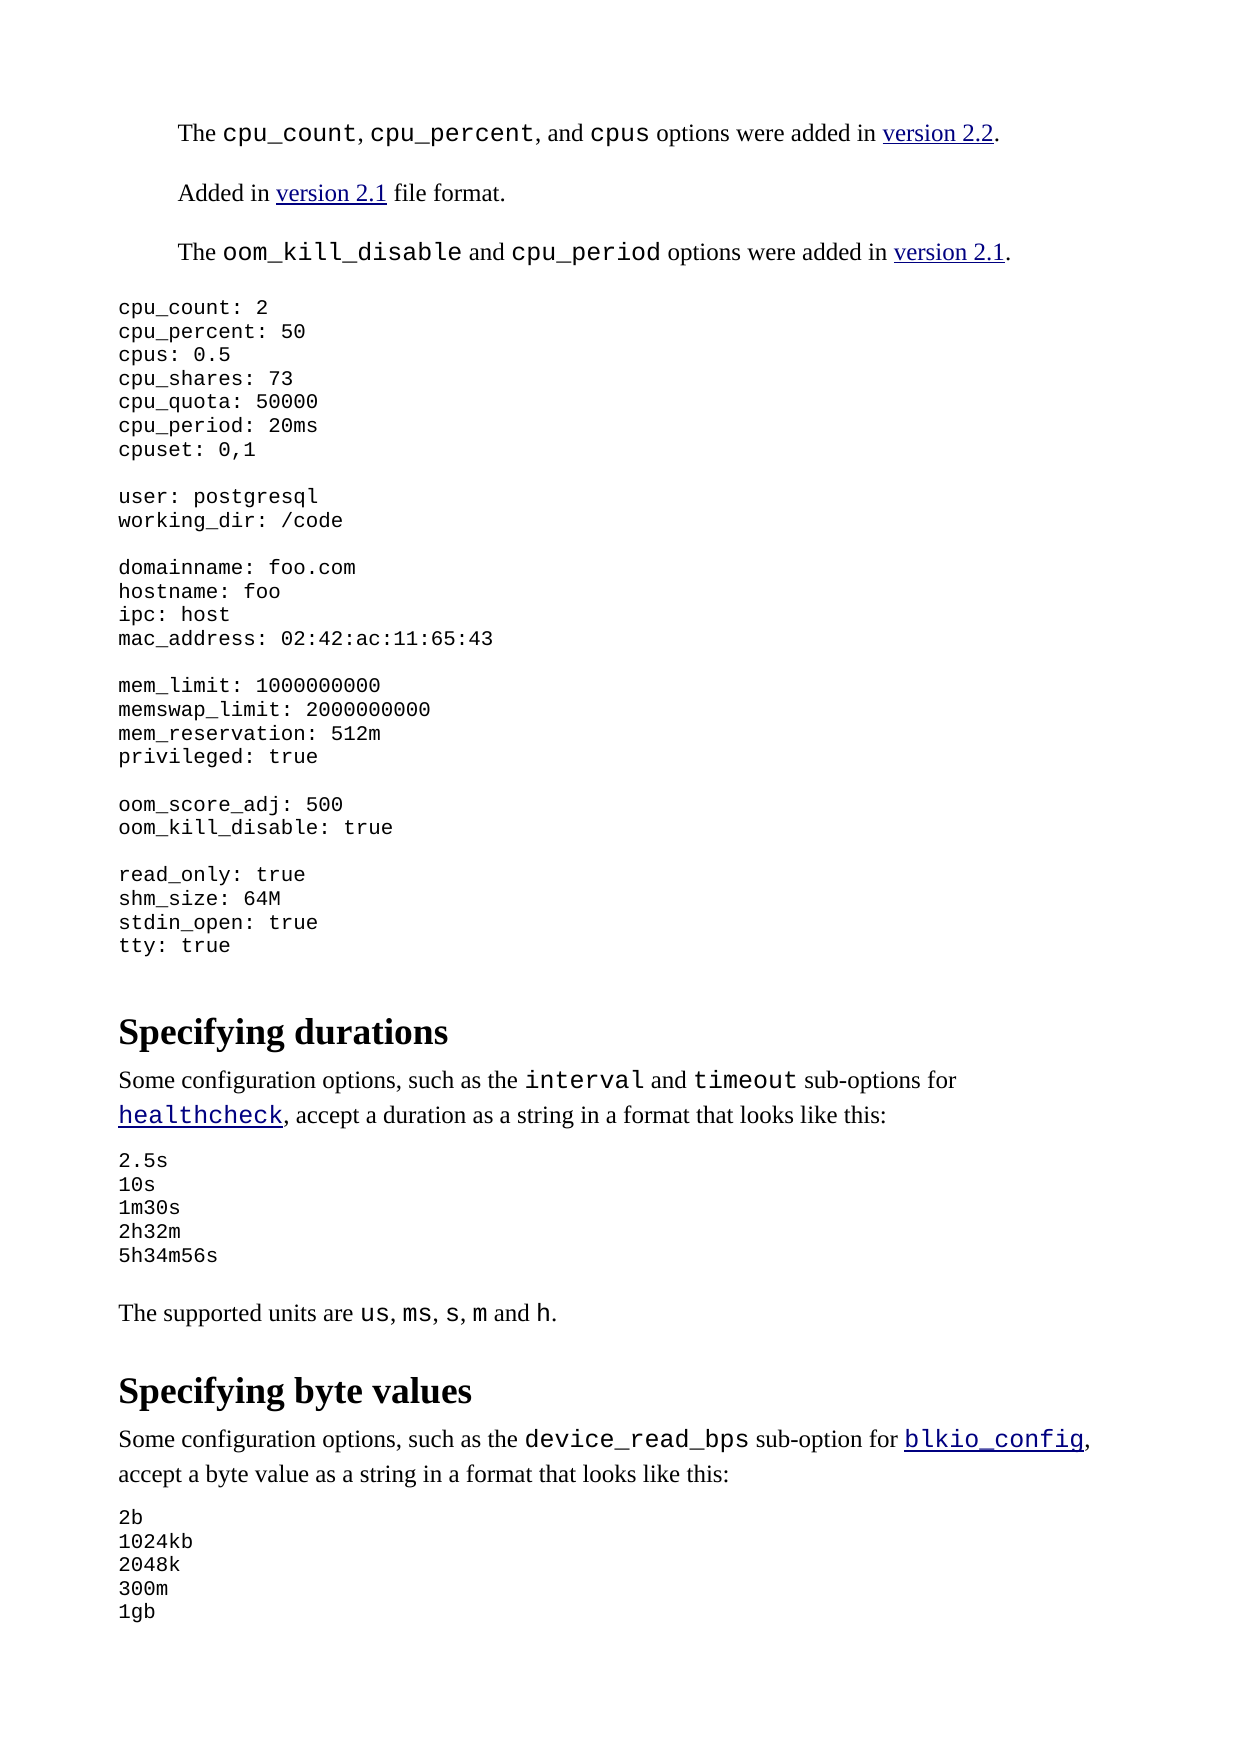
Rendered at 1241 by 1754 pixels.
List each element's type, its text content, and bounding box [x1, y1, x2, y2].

text 2048k [118, 1554, 1122, 1578]
text 1024kb [118, 1531, 1122, 1554]
text shm_size: 64M [118, 888, 1122, 912]
text cpu_count: 2 [118, 297, 1122, 321]
text cpus: 0.5 [118, 344, 1122, 368]
text domainname: foo.com [118, 557, 1122, 581]
text 2h32m [118, 1221, 1122, 1245]
text mem_limit: 1000000000 [118, 675, 1122, 699]
text 1gb [118, 1602, 1122, 1625]
text user: postgresql [118, 486, 1122, 510]
text oom_kill_disable: true [118, 817, 1122, 841]
text oom_score_adj: 500 [118, 793, 1122, 817]
text mac_address: 02:42:ac:11:65:43 [118, 628, 1122, 652]
text mem_reservation: 512m [118, 723, 1122, 746]
text stdin_open: true [118, 912, 1122, 935]
text 2b [118, 1507, 1122, 1531]
text cpu_quota: 50000 [118, 392, 1122, 415]
text cpu_percent: 50 [118, 321, 1122, 344]
text 300m [118, 1578, 1122, 1602]
text The oom_kill_disable and cpu_period options were added in version 2.1. [177, 237, 1063, 267]
text hostname: foo [118, 581, 1122, 604]
text 5h34m56s [118, 1245, 1122, 1268]
text privileged: true [118, 746, 1122, 770]
text 2.5s [118, 1150, 1122, 1174]
text Added in version 2.1 file format. [177, 178, 1063, 207]
subtitle Specifying byte values [118, 1369, 1122, 1412]
text The supported units are us, ms, s, m and h. [118, 1298, 1122, 1329]
text tty: true [118, 935, 1122, 959]
text cpu_shares: 73 [118, 368, 1122, 392]
text The cpu_count, cpu_percent, and cpus options were added in version 2.2. [177, 118, 1063, 149]
text working_dir: /code [118, 510, 1122, 533]
text Some configuration options, such as the interval and timeout sub-options for healthcheck, accept a duration as a string in a format that looks like this: [118, 1065, 1122, 1131]
text Some configuration options, such as the device_read_bps sub-option for blkio_config, accept a byte value as a string in a format that looks like this: [118, 1424, 1122, 1488]
text 1m30s [118, 1197, 1122, 1221]
text cpuset: 0,1 [118, 439, 1122, 462]
text memswap_limit: 2000000000 [118, 699, 1122, 723]
text cpu_period: 20ms [118, 415, 1122, 439]
text read_only: true [118, 864, 1122, 888]
text 10s [118, 1174, 1122, 1197]
text ipc: host [118, 604, 1122, 628]
subtitle Specifying durations [118, 1009, 1122, 1052]
